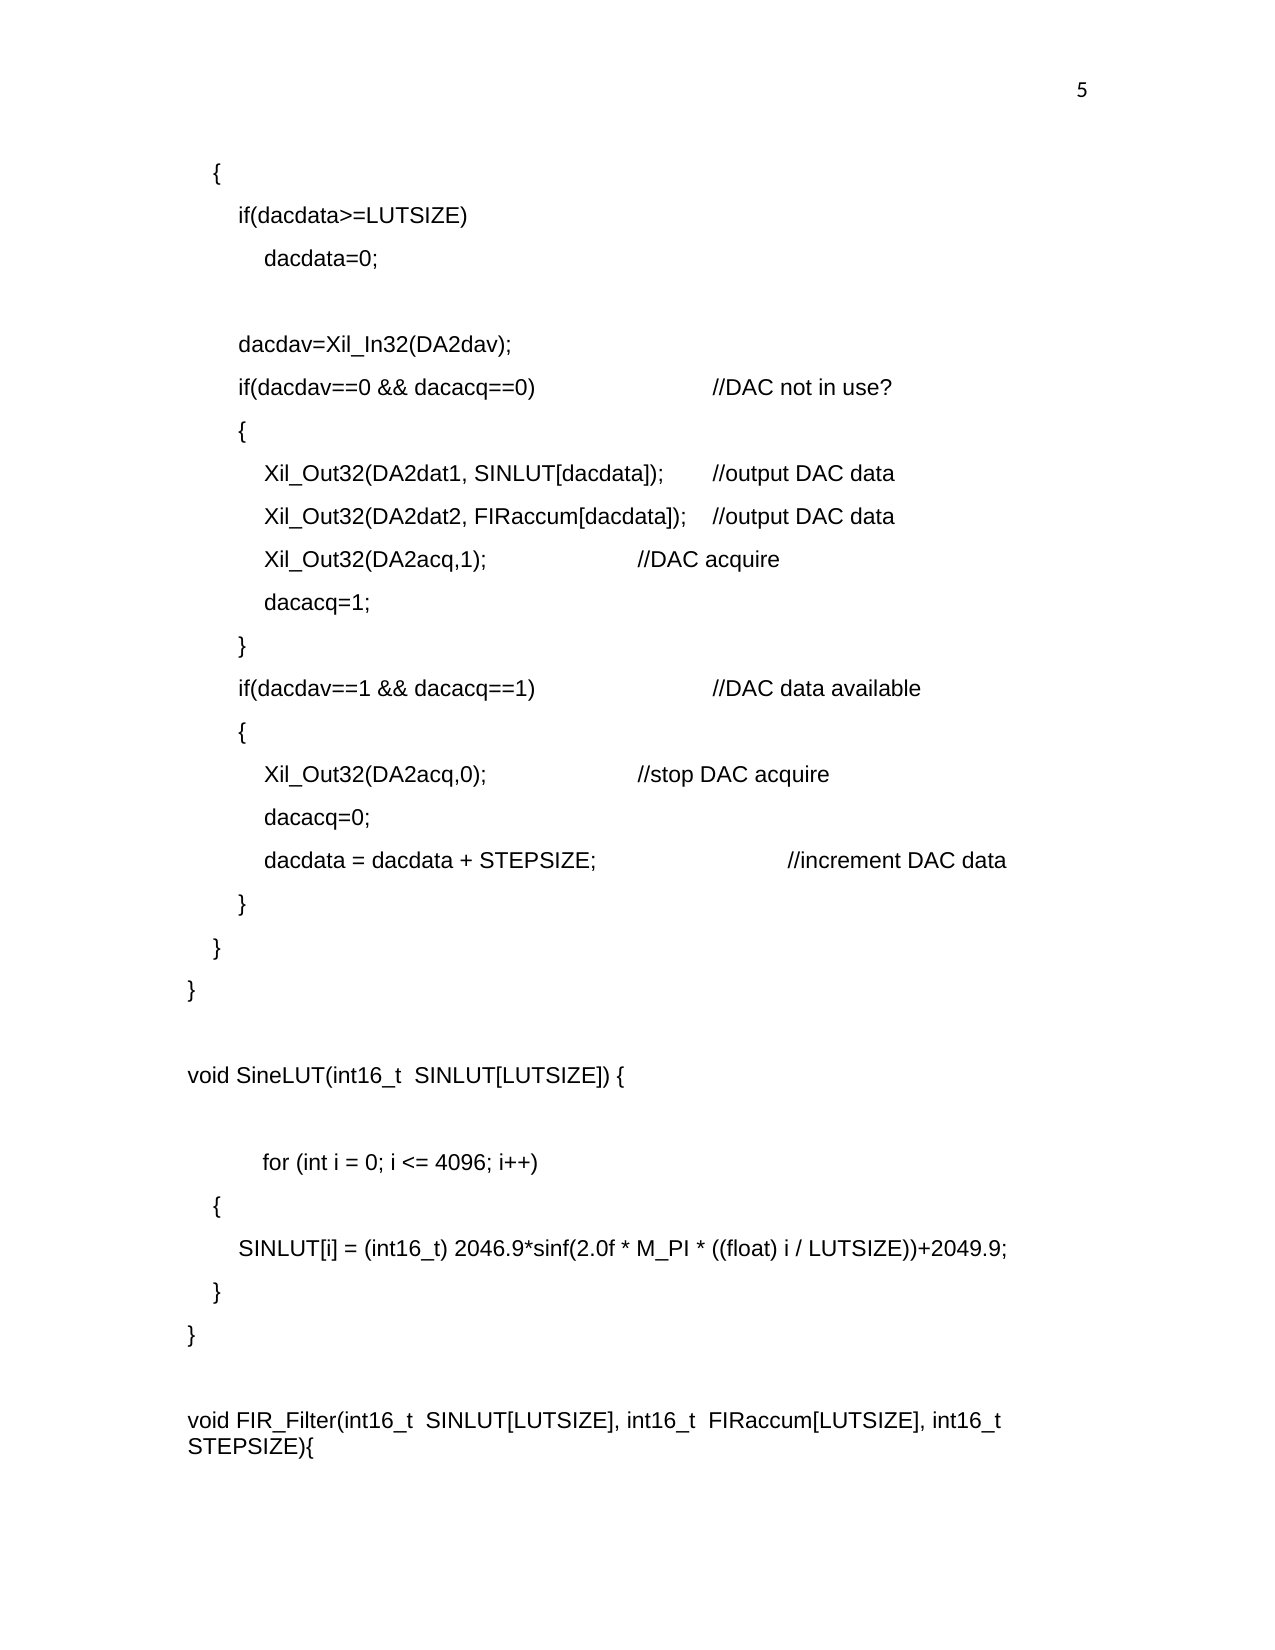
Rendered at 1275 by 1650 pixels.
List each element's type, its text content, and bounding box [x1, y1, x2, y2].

text if(dacdav==1 && dacacq==1) //DAC data available [187, 675, 1087, 702]
text dacdata = dacdata + STEPSIZE; //increment DAC data [187, 847, 1087, 874]
text Xil_Out32(DA2dat1, SINLUT[dacdata]); //output DAC data [187, 460, 1087, 487]
text void FIR_Filter(int16_t SINLUT[LUTSIZE], int16_t FIRaccum[LUTSIZE], int16_t STEPSIZE){ [187, 1407, 1087, 1459]
text { [187, 718, 1087, 745]
text if(dacdata>=LUTSIZE) [187, 202, 1087, 228]
text dacdav=Xil_In32(DA2dav); [187, 331, 1087, 357]
text } [187, 933, 1087, 960]
text } [187, 1278, 1087, 1304]
text { [187, 417, 1087, 443]
text void SineLUT(int16_t SINLUT[LUTSIZE]) { [187, 1062, 1087, 1089]
text dacacq=0; [187, 804, 1087, 831]
text Xil_Out32(DA2acq,1); //DAC acquire [187, 546, 1087, 573]
text { [187, 159, 1087, 185]
text Xil_Out32(DA2dat2, FIRaccum[dacdata]); //output DAC data [187, 503, 1087, 529]
text { [187, 1192, 1087, 1218]
text } [187, 632, 1087, 659]
text } [187, 976, 1087, 1003]
text Xil_Out32(DA2acq,0); //stop DAC acquire [187, 761, 1087, 788]
text if(dacdav==0 && dacacq==0) //DAC not in use? [187, 374, 1087, 401]
text dacdata=0; [187, 245, 1087, 271]
text } [187, 890, 1087, 917]
text dacacq=1; [187, 589, 1087, 616]
text } [187, 1321, 1087, 1347]
text SINLUT[i] = (int16_t) 2046.9*sinf(2.0f * M_PI * ((float) i / LUTSIZE))+2049.9; [187, 1234, 1087, 1261]
text for (int i = 0; i <= 4096; i++) [187, 1148, 1087, 1175]
